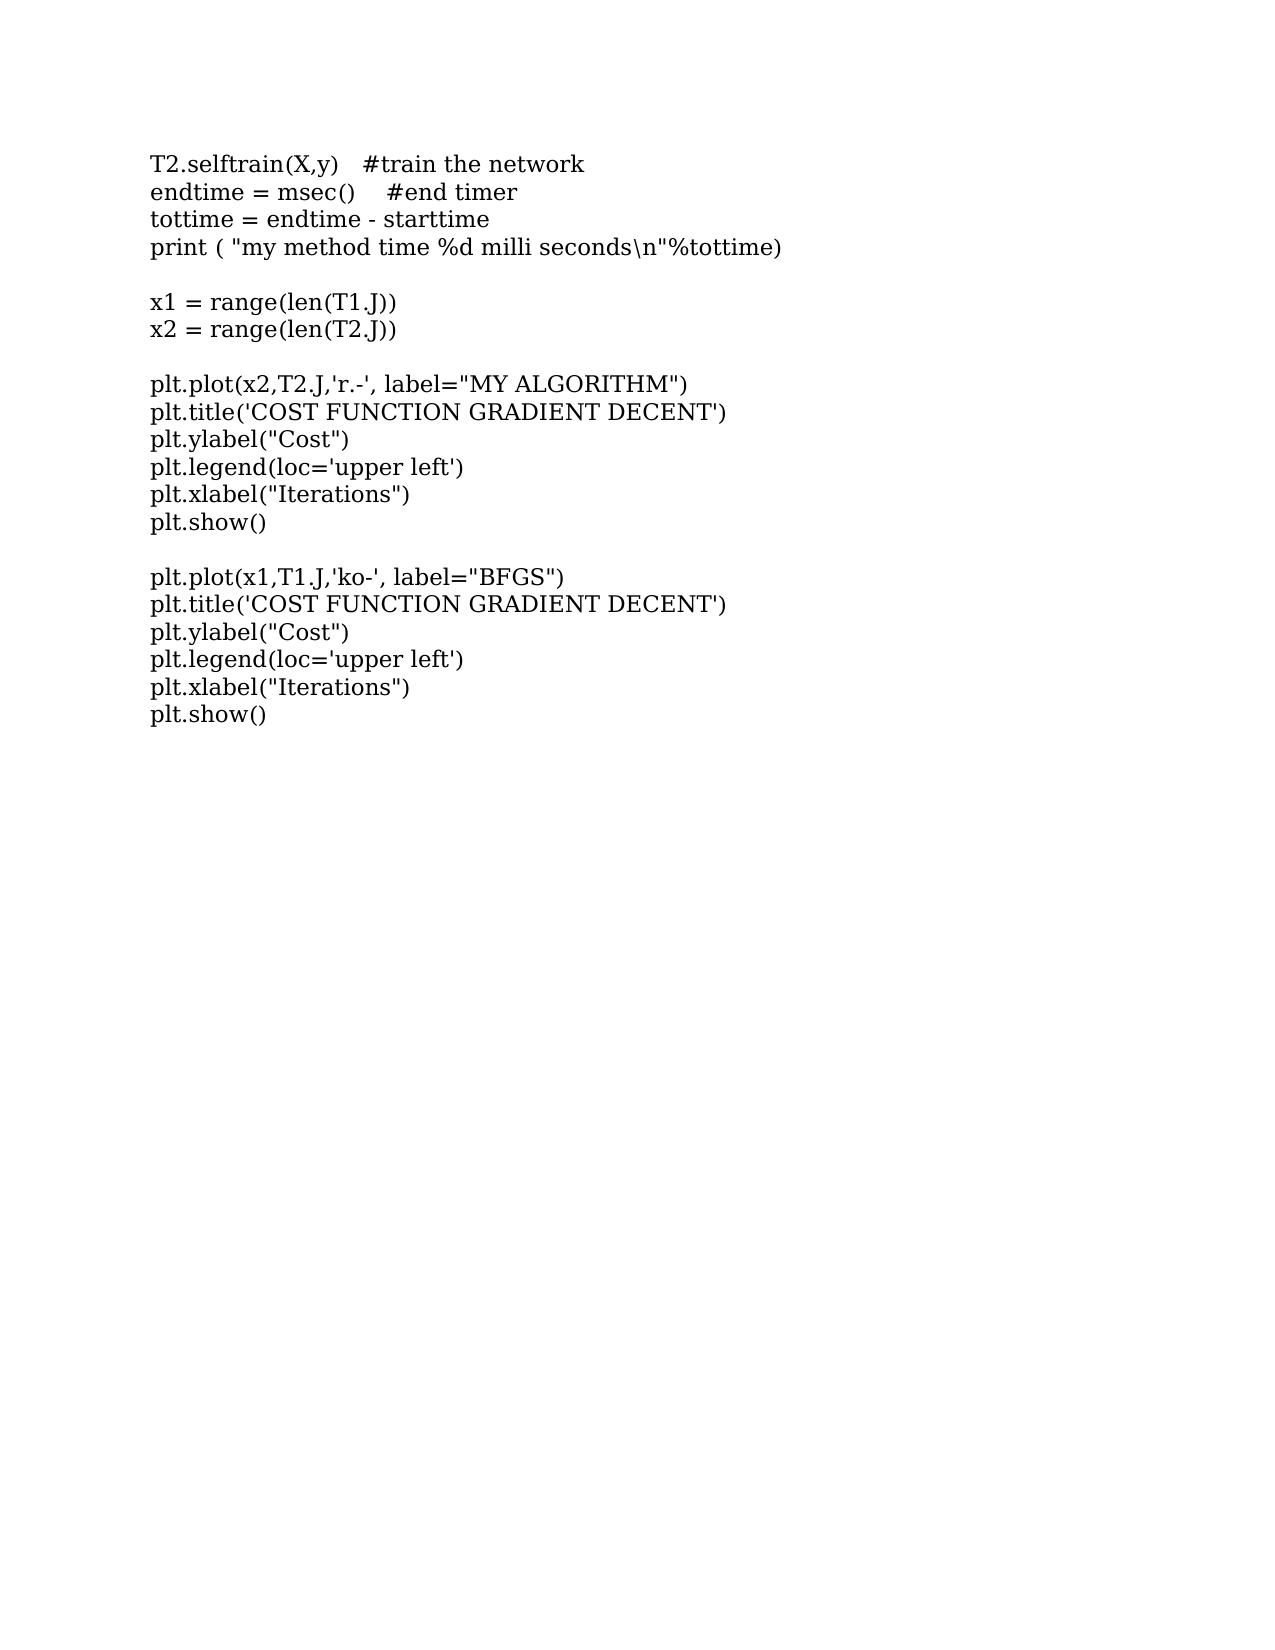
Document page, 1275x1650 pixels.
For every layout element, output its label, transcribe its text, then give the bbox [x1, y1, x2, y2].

text print ( "my method time %d milli seconds\n"%tottime) [150, 232, 1125, 260]
text plt.ylabel("Cost") [150, 617, 1125, 645]
text plt.plot(x1,T1.J,'ko-', label="BFGS") [150, 562, 1125, 590]
text tottime = endtime - starttime [150, 205, 1125, 232]
text plt.xlabel("Iterations") [150, 672, 1125, 700]
text T2.selftrain(X,y) #train the network [150, 150, 1125, 177]
text plt.legend(loc='upper left') [150, 452, 1125, 480]
text plt.show() [150, 507, 1125, 535]
text plt.title('COST FUNCTION GRADIENT DECENT') [150, 397, 1125, 425]
text plt.plot(x2,T2.J,'r.-', label="MY ALGORITHM") [150, 370, 1125, 397]
text x2 = range(len(T2.J)) [150, 315, 1125, 342]
text x1 = range(len(T1.J)) [150, 287, 1125, 315]
text plt.ylabel("Cost") [150, 425, 1125, 452]
text plt.title('COST FUNCTION GRADIENT DECENT') [150, 590, 1125, 617]
text plt.xlabel("Iterations") [150, 480, 1125, 507]
text plt.legend(loc='upper left') [150, 645, 1125, 672]
text plt.show() [150, 700, 1125, 727]
text endtime = msec() #end timer [150, 177, 1125, 205]
